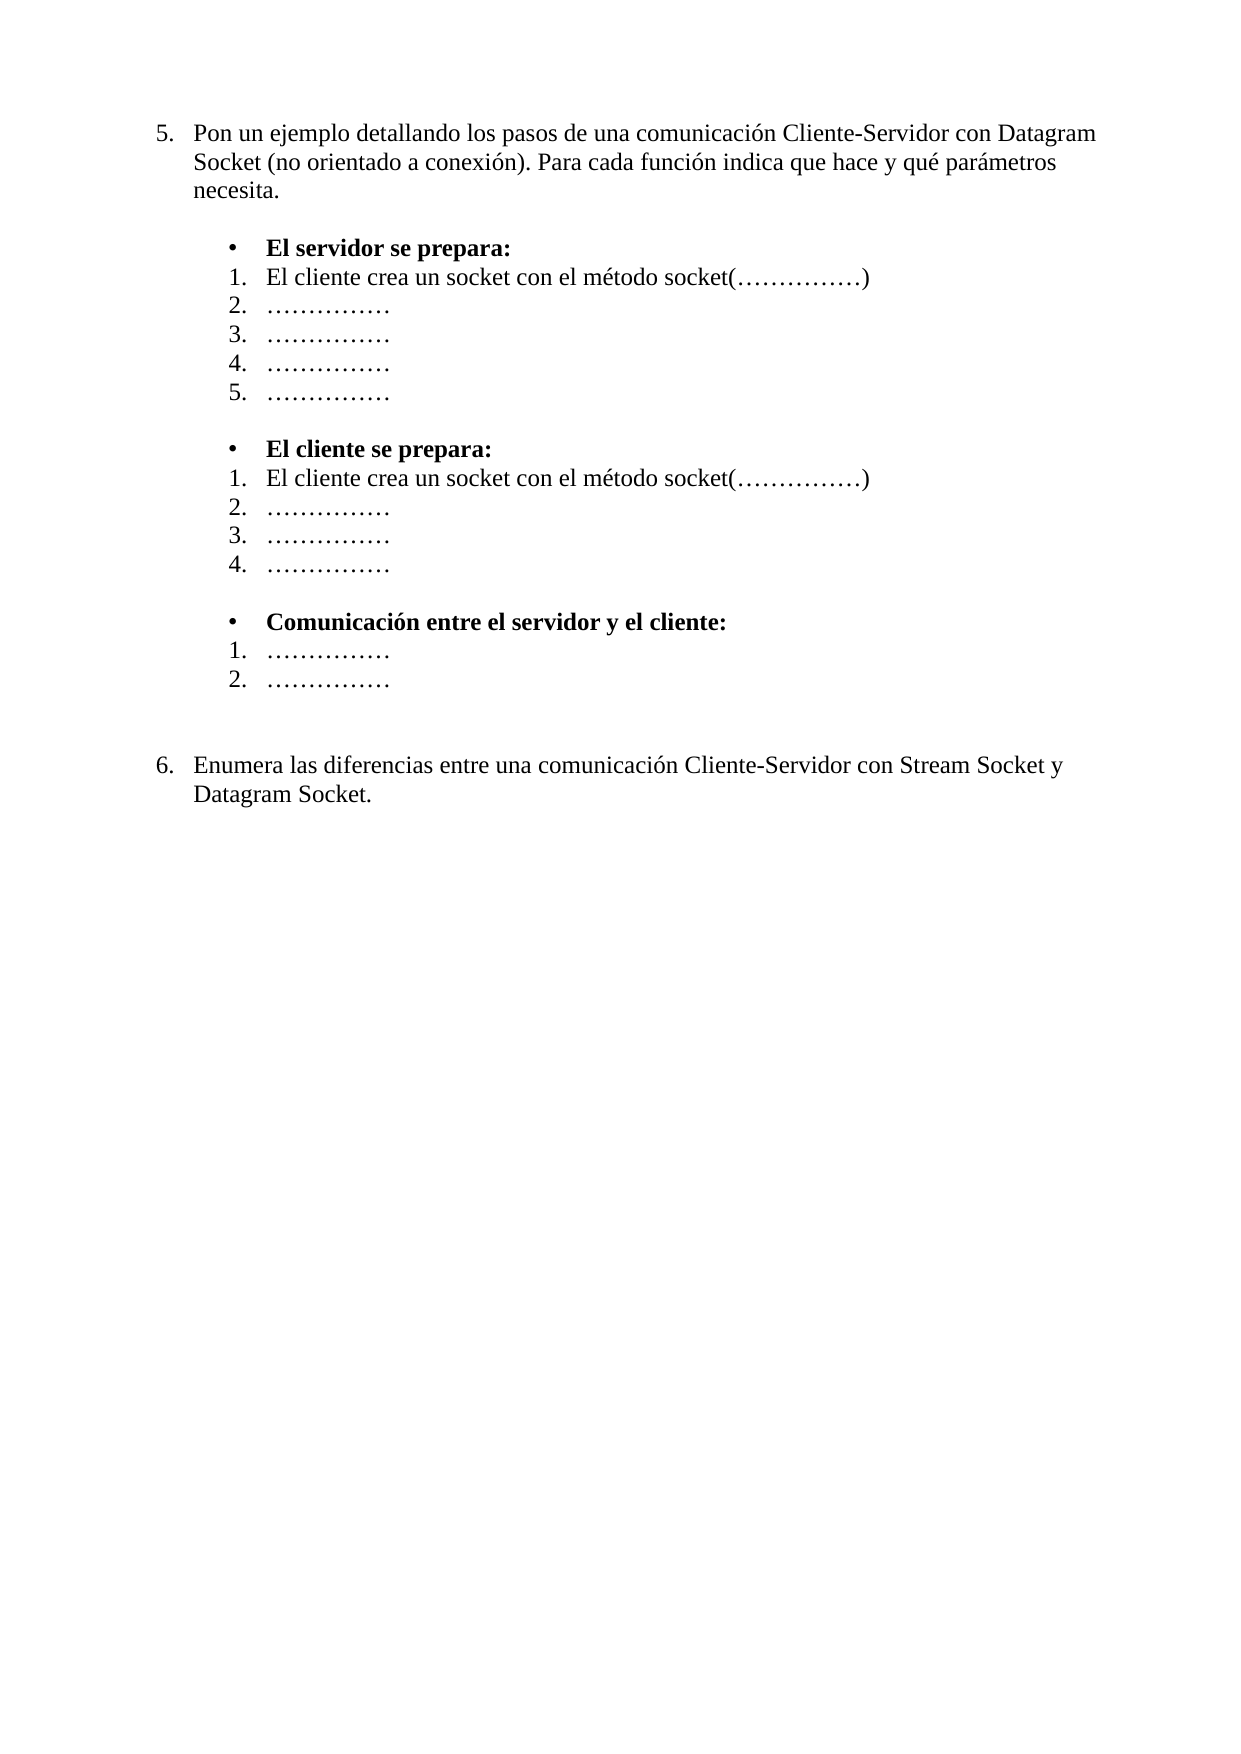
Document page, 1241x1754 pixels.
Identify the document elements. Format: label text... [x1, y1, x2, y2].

list El servidor se prepara: [228, 233, 1122, 262]
list Pon un ejemplo detallando los pasos de una comunicación Cliente-Servidor con Datagram Socket (no orientado a conexión). Para cada función indica que hace y qué parámetros necesita. [156, 118, 1122, 204]
list …………… [228, 319, 1122, 348]
list …………… [228, 549, 1122, 578]
list …………… [228, 636, 1122, 664]
list …………… [228, 664, 1122, 693]
list El cliente crea un socket con el método socket(……………) [228, 463, 1122, 492]
list Comunicación entre el servidor y el cliente: [228, 607, 1122, 636]
list …………… [228, 492, 1122, 521]
list El cliente se prepara: [228, 434, 1122, 463]
list …………… [228, 377, 1122, 406]
list …………… [228, 291, 1122, 319]
list El cliente crea un socket con el método socket(……………) [228, 262, 1122, 291]
list …………… [228, 348, 1122, 377]
list Enumera las diferencias entre una comunicación Cliente-Servidor con Stream Socket y Datagram Socket. [156, 751, 1122, 808]
list …………… [228, 521, 1122, 549]
